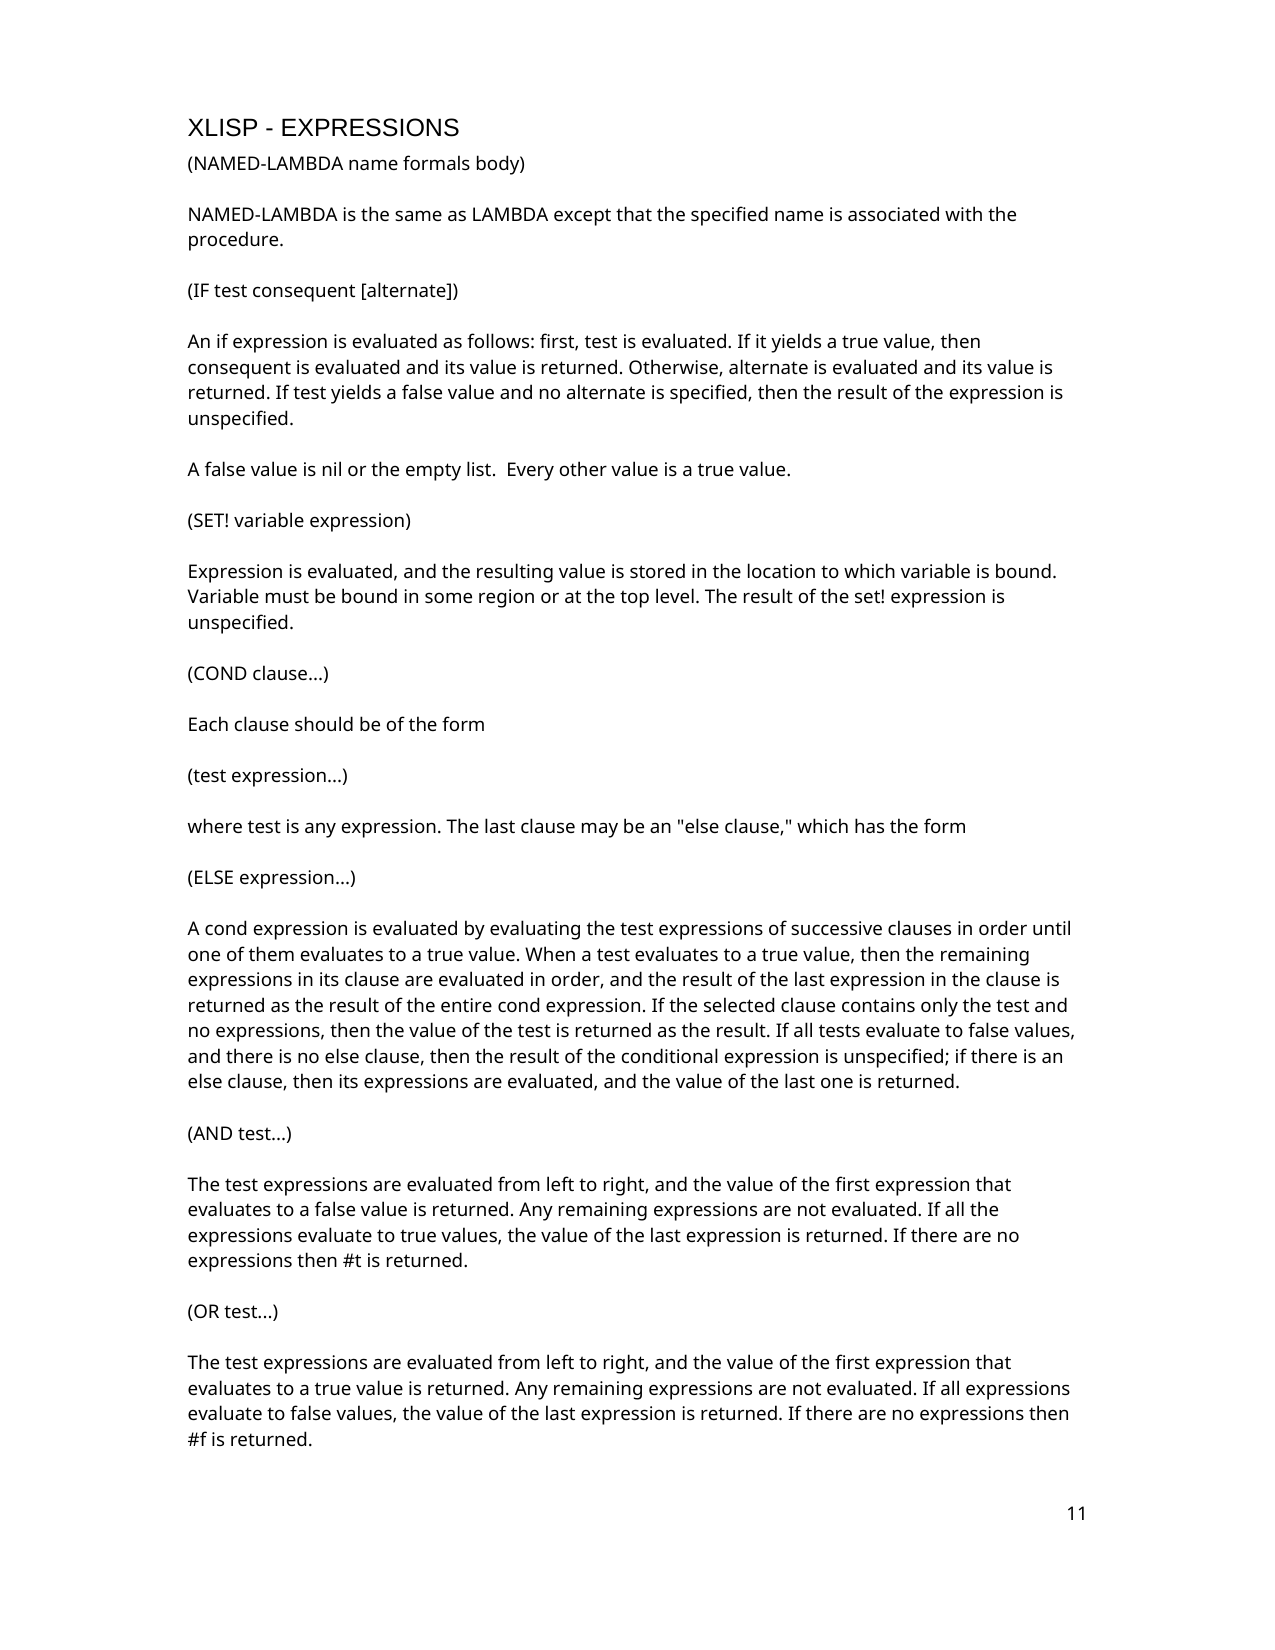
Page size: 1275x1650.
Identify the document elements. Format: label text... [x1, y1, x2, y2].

text (ELSE expression...) [187, 864, 1087, 890]
text (IF test consequent [alternate]) [187, 278, 1087, 303]
text (AND test...) [187, 1120, 1087, 1145]
text (NAMED-LAMBDA name formals body) [187, 150, 1087, 176]
text (test expression...) [187, 762, 1087, 788]
text Expression is evaluated, and the resulting value is stored in the location to which variable is bound. Variable must be bound in some region or at the top level. The result of the set! expression is unspecified. [187, 558, 1087, 635]
text A false value is nil or the empty list. Every other value is a true value. [187, 456, 1087, 482]
text Each clause should be of the form [187, 711, 1087, 737]
text The test expressions are evaluated from left to right, and the value of the first expression that evaluates to a false value is returned. Any remaining expressions are not evaluated. If all the expressions evaluate to true values, the value of the last expression is returned. If there are no expressions then #t is returned. [187, 1171, 1087, 1273]
text An if expression is evaluated as follows: first, test is evaluated. If it yields a true value, then consequent is evaluated and its value is returned. Otherwise, alternate is evaluated and its value is returned. If test yields a false value and no alternate is specified, then the result of the expression is unspecified. [187, 329, 1087, 431]
text A cond expression is evaluated by evaluating the test expressions of successive clauses in order until one of them evaluates to a true value. When a test evaluates to a true value, then the remaining expressions in its clause are evaluated in order, and the result of the last expression in the clause is returned as the result of the entire cond expression. If the selected clause contains only the test and no expressions, then the value of the test is returned as the result. If all tests evaluate to false values, and there is no else clause, then the result of the conditional expression is unspecified; if there is an else clause, then its expressions are evaluated, and the value of the last one is returned. [187, 916, 1087, 1094]
text The test expressions are evaluated from left to right, and the value of the first expression that evaluates to a true value is returned. Any remaining expressions are not evaluated. If all expressions evaluate to false values, the value of the last expression is returned. If there are no expressions then #f is returned. [187, 1349, 1087, 1452]
text NAMED-LAMBDA is the same as LAMBDA except that the specified name is associated with the procedure. [187, 201, 1087, 252]
text (OR test...) [187, 1298, 1087, 1324]
text where test is any expression. The last clause may be an "else clause," which has the form [187, 813, 1087, 839]
text (COND clause...) [187, 660, 1087, 686]
text (SET! variable expression) [187, 507, 1087, 533]
